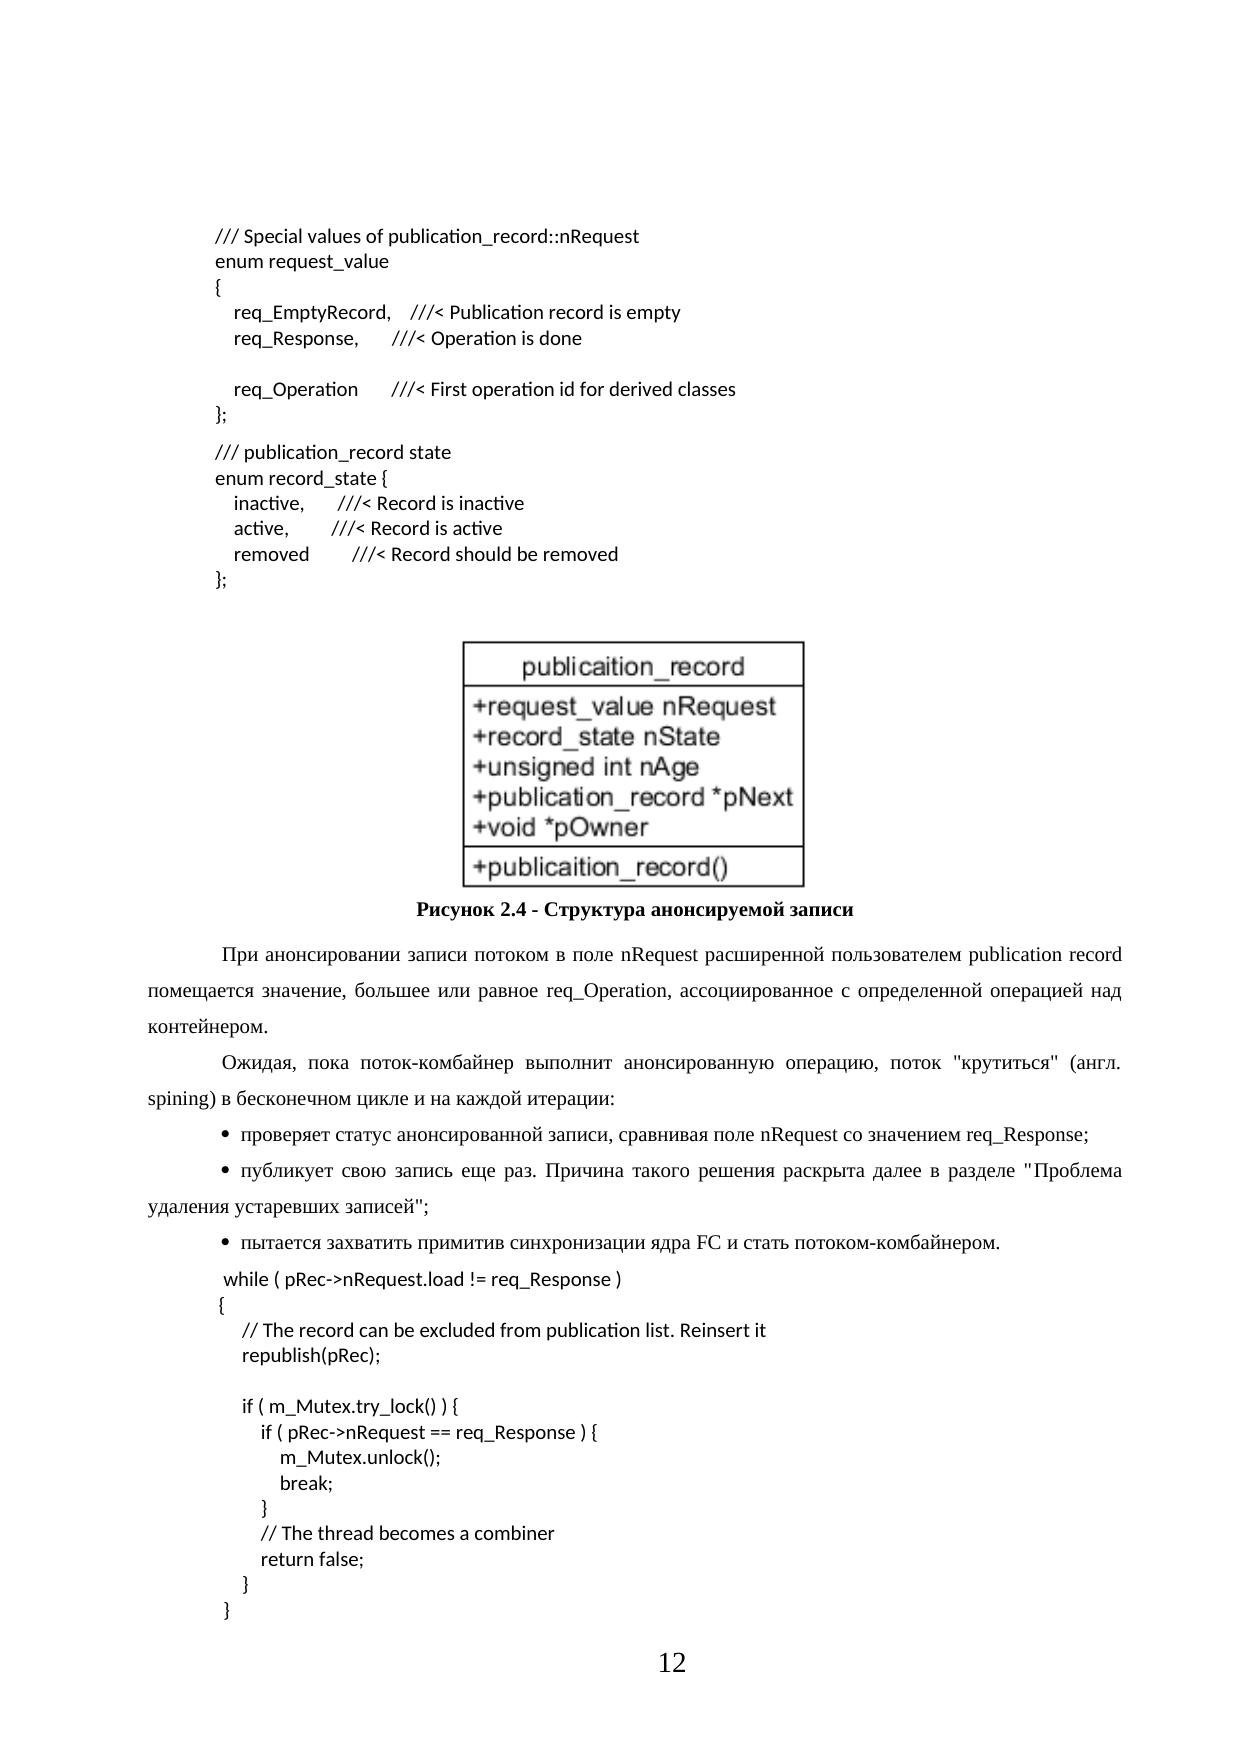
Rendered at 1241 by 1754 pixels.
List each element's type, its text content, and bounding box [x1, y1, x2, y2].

text return false; [148, 1546, 1122, 1571]
text enum record_state { [177, 465, 1122, 490]
text }; [177, 566, 1122, 592]
text /// Special values of publication_record::nRequest [177, 223, 1122, 249]
list проверяет статус анонсированной записи, сравнивая поле nRequest со значением req_Response; [148, 1122, 1122, 1146]
list пытается захватить примитив синхронизации ядра FC и стать потоком-комбайнером. [148, 1230, 1122, 1254]
text req_Response, ///< Operation is done [177, 325, 1122, 350]
text Ожидая, пока поток-комбайнер выполнит анонсированную операцию, поток "крутиться" (англ. spining) в бесконечном цикле и на каждой итерации: [148, 1050, 1122, 1110]
text inactive, ///< Record is inactive [177, 490, 1122, 516]
text removed ///< Record should be removed [177, 541, 1122, 566]
text if ( pRec->nRequest == req_Response ) { [148, 1419, 1122, 1444]
text } [148, 1495, 1122, 1521]
picture [427, 604, 843, 897]
text active, ///< Record is active [177, 516, 1122, 541]
text /// publication_record state [177, 439, 1122, 465]
text enum request_value [177, 249, 1122, 274]
text req_EmptyRecord, ///< Publication record is empty [177, 299, 1122, 325]
text Рисунок 2.4 - Структура анонсируемой записи [148, 897, 1122, 921]
text { [177, 274, 1122, 299]
text if ( m_Mutex.try_lock() ) { [148, 1393, 1122, 1419]
list публикует свою запись еще раз. Причина такого решения раскрыта далее в разделе "Проблема удаления устаревших записей"; [148, 1158, 1122, 1218]
text // The thread becomes a combiner [148, 1521, 1122, 1546]
text break; [148, 1470, 1122, 1495]
text При анонсировании записи потоком в поле nRequest расширенной пользователем publication record помещается значение, большее или равное req_Operation, ассоциированное с определенной операцией над контейнером. [148, 942, 1122, 1038]
text m_Mutex.unlock(); [148, 1444, 1122, 1470]
text { [148, 1292, 1122, 1317]
text } [148, 1571, 1122, 1597]
text republish(pRec); [148, 1343, 1122, 1368]
text while ( pRec->nRequest.load != req_Response ) [148, 1266, 1122, 1292]
text req_Operation ///< First operation id for derived classes [177, 376, 1122, 401]
text // The record can be excluded from publication list. Reinsert it [148, 1317, 1122, 1343]
text } [148, 1597, 1122, 1622]
text }; [177, 401, 1122, 427]
